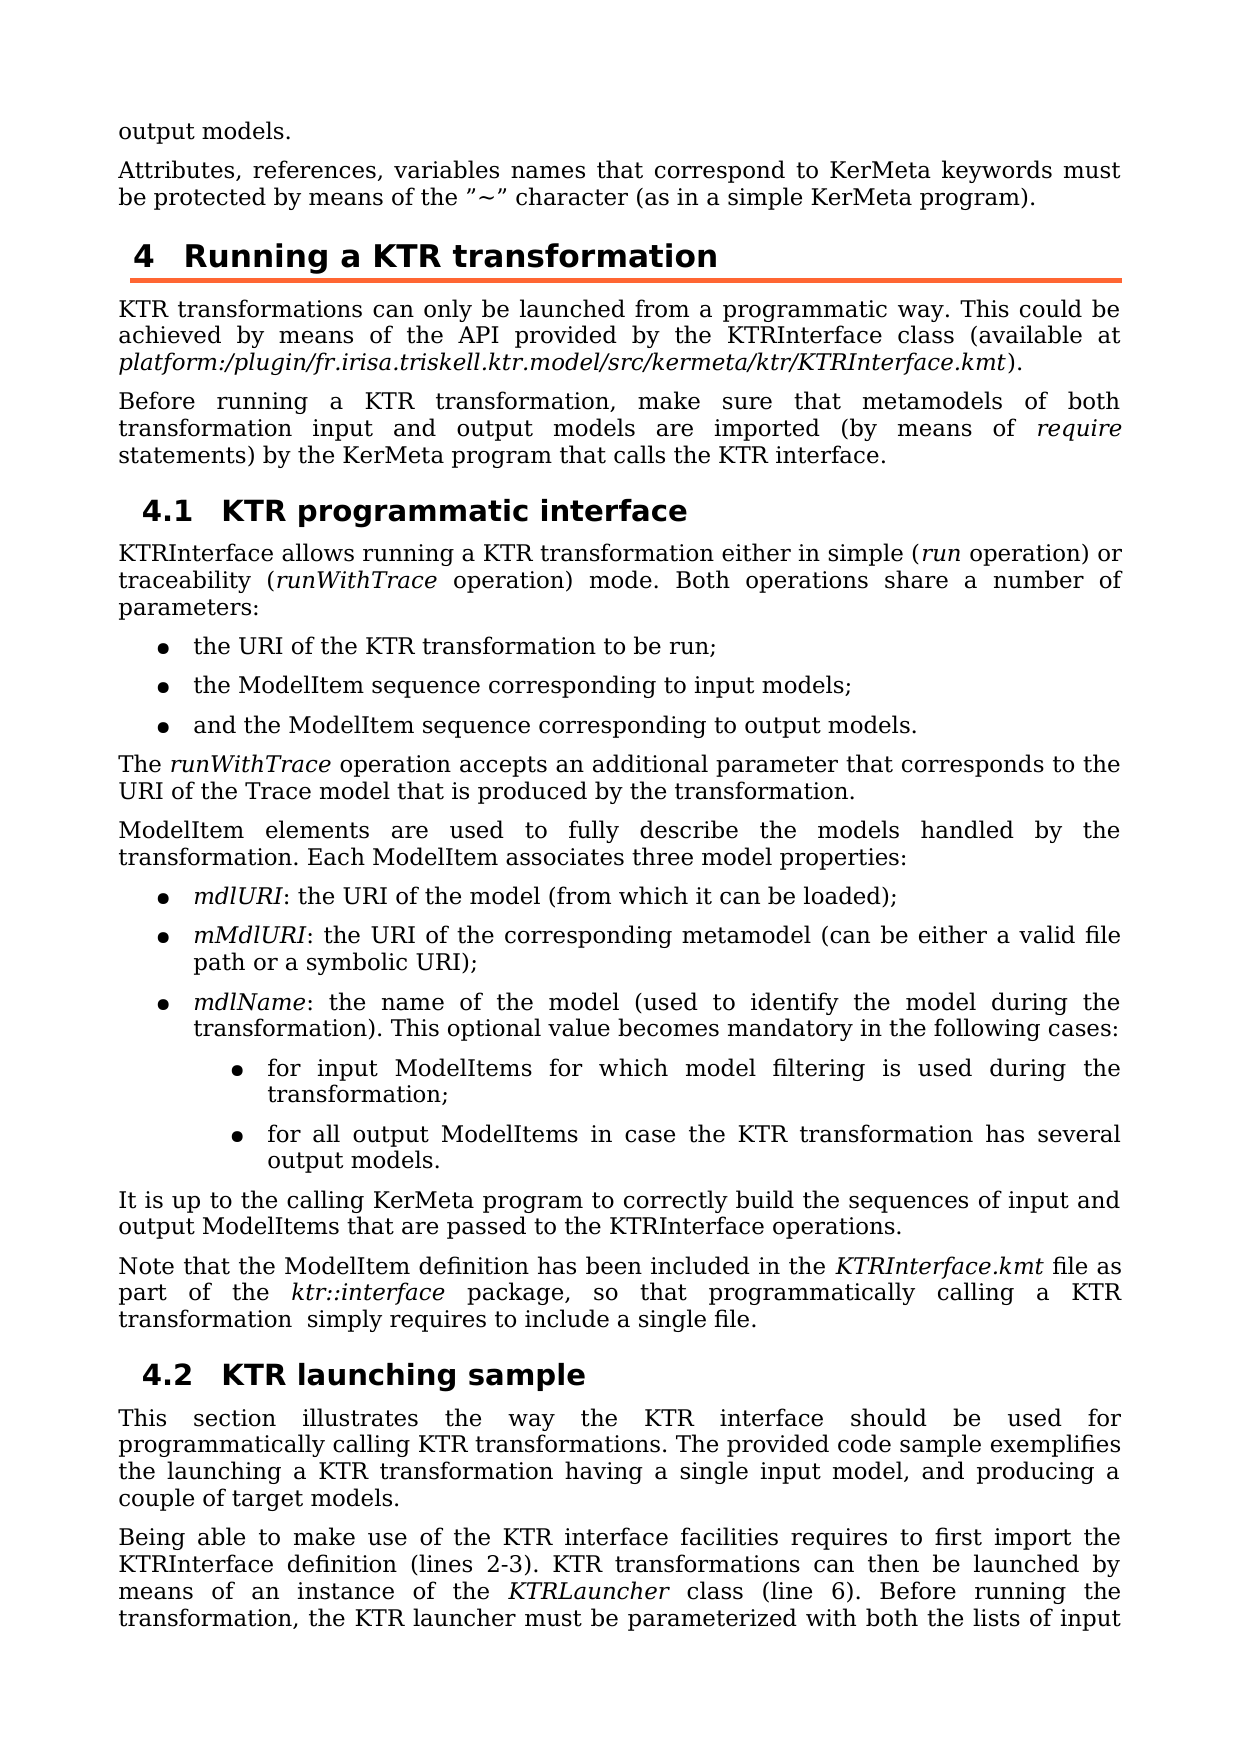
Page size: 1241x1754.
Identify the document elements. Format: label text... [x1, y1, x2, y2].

text Attributes, references, variables names that correspond to KerMeta keywords must be protected by means of the ”~” character (as in a simple KerMeta program). [118, 157, 1122, 211]
text output models. [118, 118, 1122, 145]
text Note that the ModelItem definition has been included in the KTRInterface.kmt file as part of the ktr::interface package, so that programmatically calling a KTR transformation simply requires to include a single file. [118, 1253, 1122, 1333]
text Being able to make use of the KTR interface facilities requires to first import the KTRInterface definition (lines 2-3). KTR transformations can then be launched by means of an instance of the KTRLauncher class (line 6). Before running the transformation, the KTR launcher must be parameterized with both the lists of input [118, 1524, 1122, 1632]
subtitle KTR launching sample [142, 1358, 1122, 1392]
text It is up to the calling KerMeta program to correctly build the sequences of input and output ModelItems that are passed to the KTRInterface operations. [118, 1187, 1122, 1240]
list for input ModelItems for which model filtering is used during the transformation; [229, 1055, 1122, 1108]
text The runWithTrace operation accepts an additional parameter that corresponds to the URI of the Trace model that is produced by the transformation. [118, 751, 1122, 805]
list mdlURI: the URI of the model (from which it can be loaded); [156, 883, 1122, 910]
text KTR transformations can only be launched from a programmatic way. This could be achieved by means of the API provided by the KTRInterface class (available at platform:/plugin/fr.irisa.triskell.ktr.model/src/kermeta/ktr/KTRInterface.kmt). [118, 296, 1122, 376]
subtitle Running a KTR transformation [130, 236, 1122, 278]
list mMdlURI: the URI of the corresponding metamodel (can be either a valid file path or a symbolic URI); [156, 923, 1122, 976]
list the ModelItem sequence corresponding to input models; [156, 673, 1122, 699]
text This section illustrates the way the KTR interface should be used for programmatically calling KTR transformations. The provided code sample exemplifies the launching a KTR transformation having a single input model, and producing a couple of target models. [118, 1405, 1122, 1512]
list and the ModelItem sequence corresponding to output models. [156, 712, 1122, 739]
subtitle KTR programmatic interface [142, 494, 1122, 528]
list mdlName: the name of the model (used to identify the model during the transformation). This optional value becomes mandatory in the following cases: [156, 989, 1122, 1042]
text KTRInterface allows running a KTR transformation either in simple (run operation) or traceability (runWithTrace operation) mode. Both operations share a number of parameters: [118, 541, 1122, 621]
list for all output ModelItems in case the KTR transformation has several output models. [229, 1121, 1122, 1174]
text Before running a KTR transformation, make sure that metamodels of both transformation input and output models are imported (by means of require statements) by the KerMeta program that calls the KTR interface. [118, 388, 1122, 469]
text ModelItem elements are used to fully describe the models handled by the transformation. Each ModelItem associates three model properties: [118, 817, 1122, 871]
list the URI of the KTR transformation to be run; [156, 633, 1122, 660]
